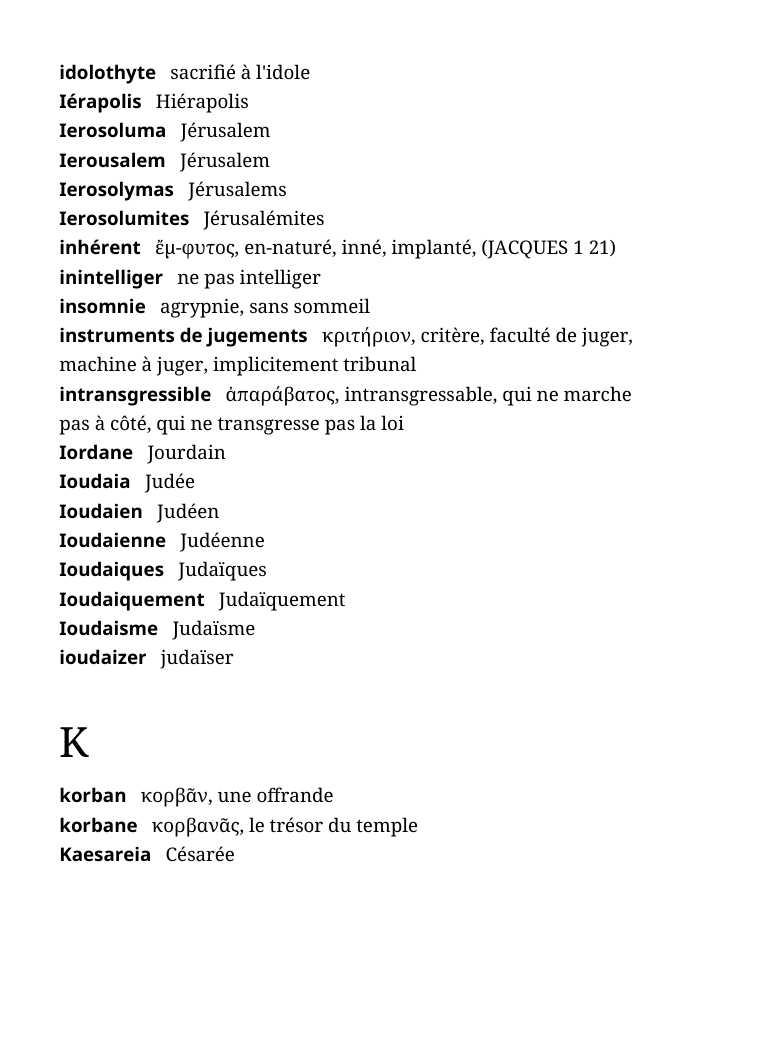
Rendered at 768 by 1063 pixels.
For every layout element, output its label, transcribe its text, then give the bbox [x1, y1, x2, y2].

text instruments de jugements κριτήριον, critère, faculté de juger, machine à juger, implicitement tribunal [59, 322, 649, 377]
text inhérent ἔμ-φυτος, en-naturé, inné, implanté, (JACQUES 1 21) [59, 235, 649, 260]
text korban κορβᾶν, une offrande [59, 783, 649, 808]
text inintelliger ne pas intelliger [59, 264, 649, 289]
text Ierosoluma Jérusalem [59, 118, 649, 143]
text intransgressible ἀπαράβατος, intransgressable, qui ne marche pas à côté, qui ne transgresse pas la loi [59, 381, 649, 436]
subtitle K [59, 713, 649, 770]
text Ierosolumites Jérusalémites [59, 205, 649, 231]
text korbane κορβανᾶς, le trésor du temple [59, 812, 649, 837]
text Ioudaienne Judéenne [59, 527, 649, 553]
text Ioudaiques Judaïques [59, 557, 649, 582]
text Ioudaia Judée [59, 469, 649, 494]
text Ioudaisme Judaïsme [59, 615, 649, 641]
text Kaesareia Césarée [59, 841, 649, 867]
text Ierousalem Jérusalem [59, 147, 649, 172]
text Iérapolis Hiérapolis [59, 88, 649, 114]
text Ierosolymas Jérusalems [59, 176, 649, 202]
text Iordane Jourdain [59, 439, 649, 465]
text ioudaizer judaïser [59, 644, 649, 670]
text insomnie agrypnie, sans sommeil [59, 293, 649, 319]
text Ioudaien Judéen [59, 498, 649, 524]
text idolothyte sacrifié à l'idole [59, 59, 649, 84]
text Ioudaiquement Judaïquement [59, 586, 649, 611]
